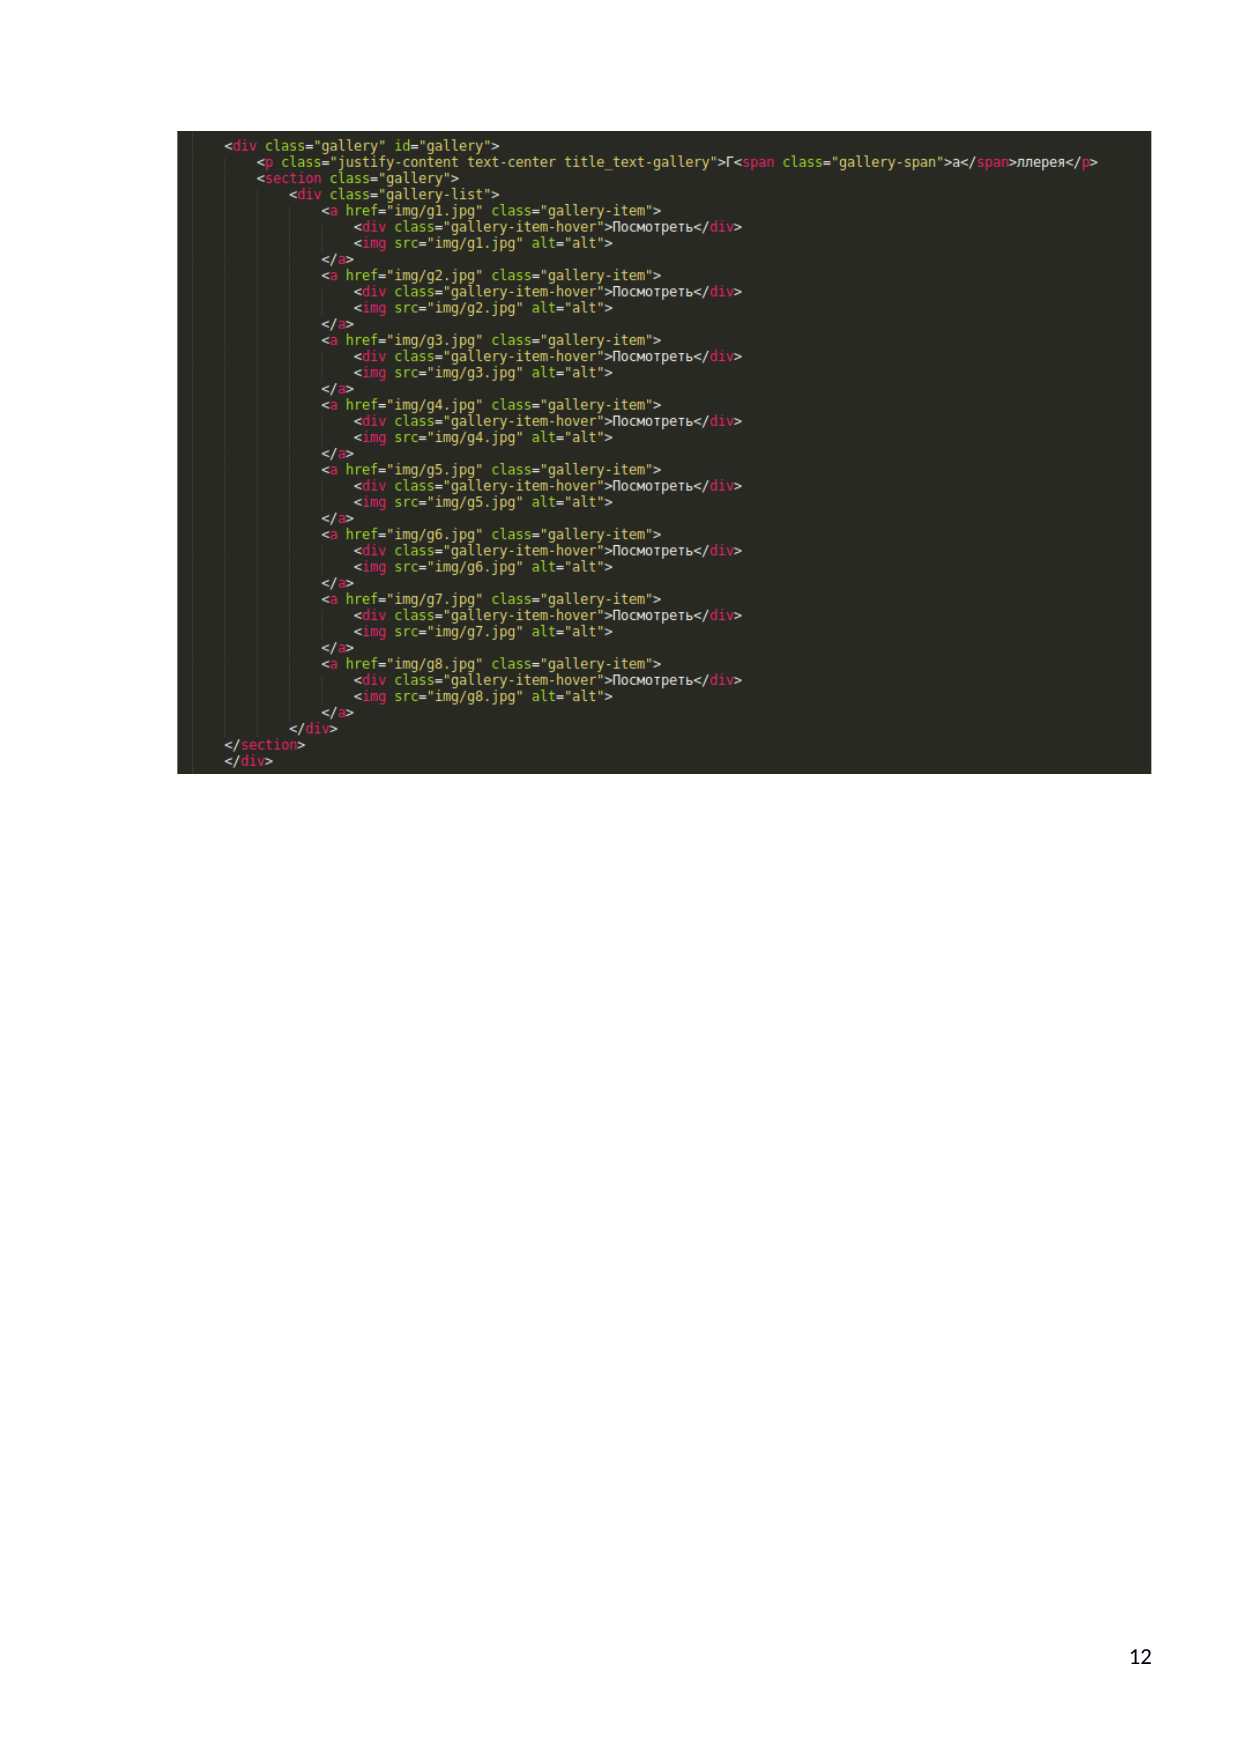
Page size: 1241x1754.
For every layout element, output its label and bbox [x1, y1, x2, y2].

picture [177, 131, 1152, 774]
